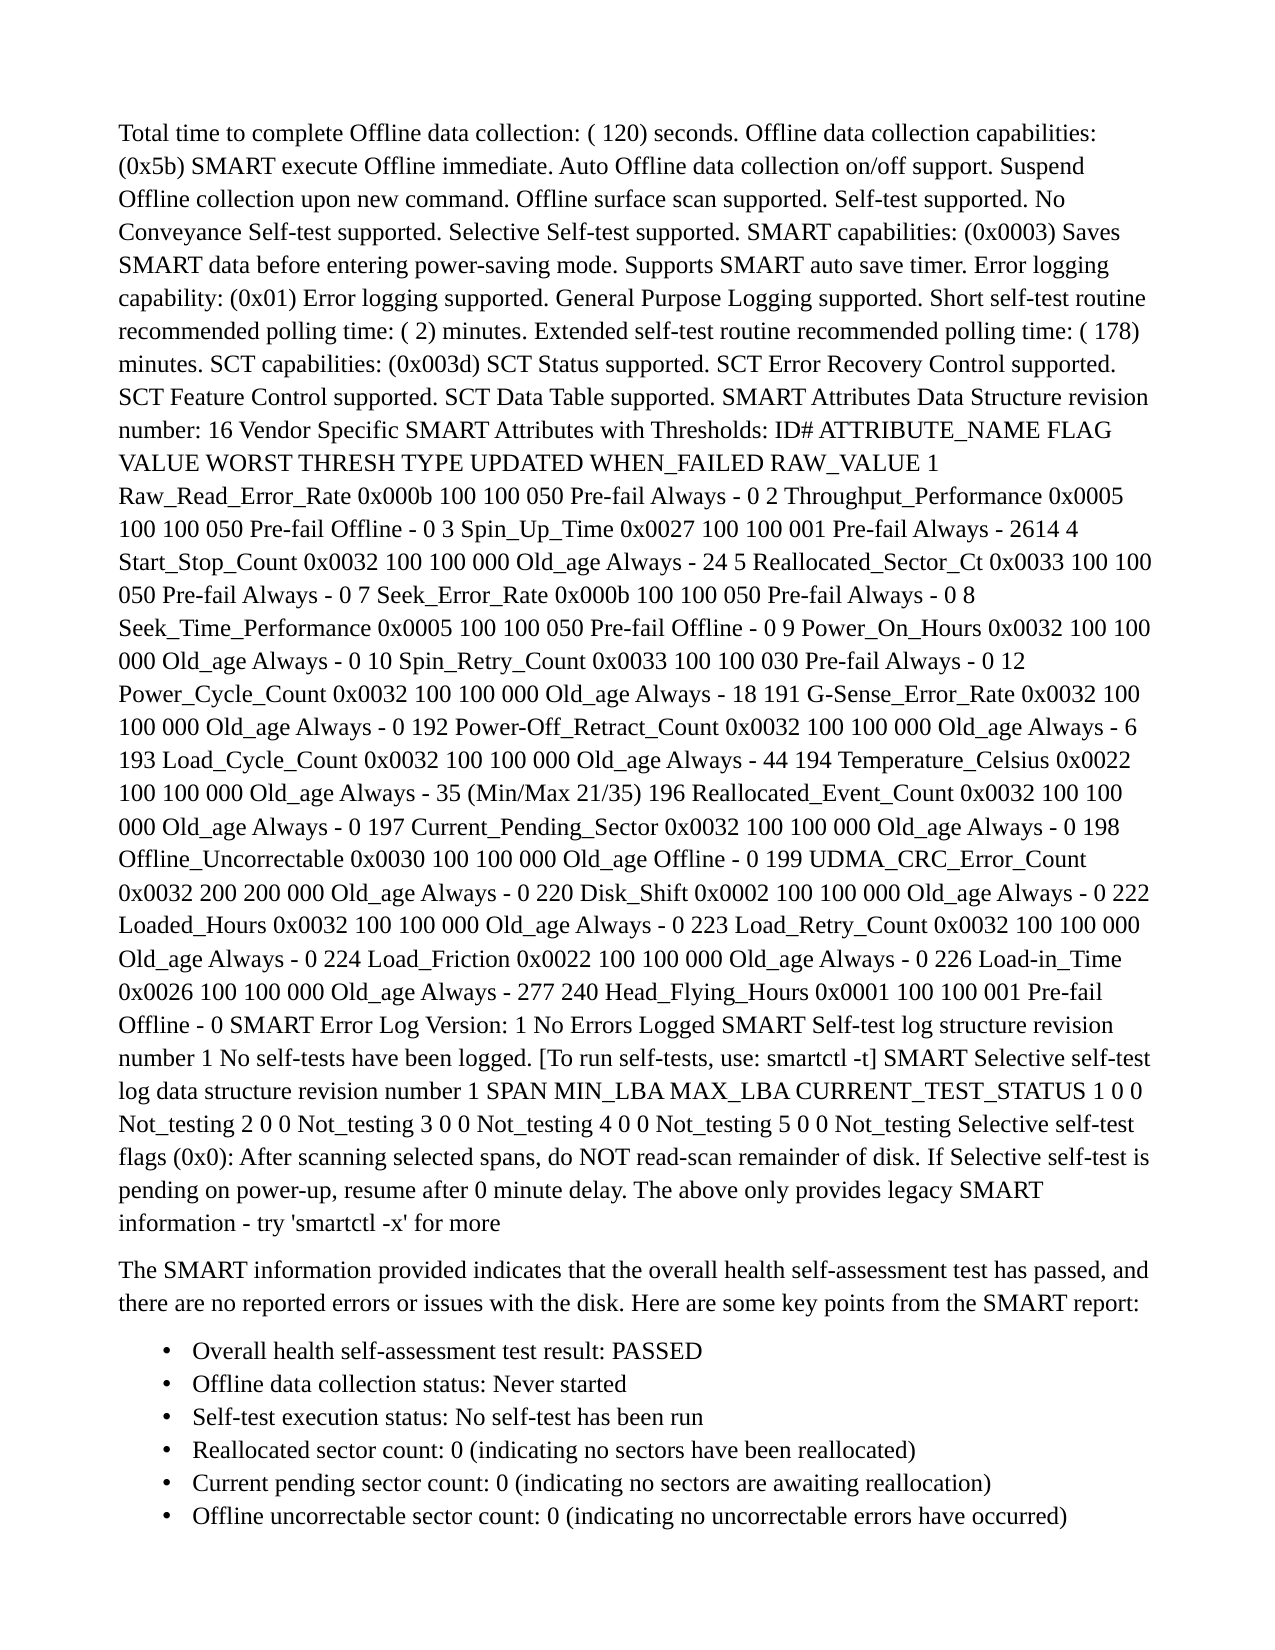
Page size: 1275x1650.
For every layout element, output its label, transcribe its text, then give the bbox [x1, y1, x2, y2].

text Total time to complete Offline data collection: ( 120) seconds. Offline data collection capabilities: (0x5b) SMART execute Offline immediate. Auto Offline data collection on/off support. Suspend Offline collection upon new command. Offline surface scan supported. Self-test supported. No Conveyance Self-test supported. Selective Self-test supported. SMART capabilities: (0x0003) Saves SMART data before entering power-saving mode. Supports SMART auto save timer. Error logging capability: (0x01) Error logging supported. General Purpose Logging supported. Short self-test routine recommended polling time: ( 2) minutes. Extended self-test routine recommended polling time: ( 178) minutes. SCT capabilities: (0x003d) SCT Status supported. SCT Error Recovery Control supported. SCT Feature Control supported. SCT Data Table supported. SMART Attributes Data Structure revision number: 16 Vendor Specific SMART Attributes with Thresholds: ID# ATTRIBUTE_NAME FLAG VALUE WORST THRESH TYPE UPDATED WHEN_FAILED RAW_VALUE 1 Raw_Read_Error_Rate 0x000b 100 100 050 Pre-fail Always - 0 2 Throughput_Performance 0x0005 100 100 050 Pre-fail Offline - 0 3 Spin_Up_Time 0x0027 100 100 001 Pre-fail Always - 2614 4 Start_Stop_Count 0x0032 100 100 000 Old_age Always - 24 5 Reallocated_Sector_Ct 0x0033 100 100 050 Pre-fail Always - 0 7 Seek_Error_Rate 0x000b 100 100 050 Pre-fail Always - 0 8 Seek_Time_Performance 0x0005 100 100 050 Pre-fail Offline - 0 9 Power_On_Hours 0x0032 100 100 000 Old_age Always - 0 10 Spin_Retry_Count 0x0033 100 100 030 Pre-fail Always - 0 12 Power_Cycle_Count 0x0032 100 100 000 Old_age Always - 18 191 G-Sense_Error_Rate 0x0032 100 100 000 Old_age Always - 0 192 Power-Off_Retract_Count 0x0032 100 100 000 Old_age Always - 6 193 Load_Cycle_Count 0x0032 100 100 000 Old_age Always - 44 194 Temperature_Celsius 0x0022 100 100 000 Old_age Always - 35 (Min/Max 21/35) 196 Reallocated_Event_Count 0x0032 100 100 000 Old_age Always - 0 197 Current_Pending_Sector 0x0032 100 100 000 Old_age Always - 0 198 Offline_Uncorrectable 0x0030 100 100 000 Old_age Offline - 0 199 UDMA_CRC_Error_Count 0x0032 200 200 000 Old_age Always - 0 220 Disk_Shift 0x0002 100 100 000 Old_age Always - 0 222 Loaded_Hours 0x0032 100 100 000 Old_age Always - 0 223 Load_Retry_Count 0x0032 100 100 000 Old_age Always - 0 224 Load_Friction 0x0022 100 100 000 Old_age Always - 0 226 Load-in_Time 0x0026 100 100 000 Old_age Always - 277 240 Head_Flying_Hours 0x0001 100 100 001 Pre-fail Offline - 0 SMART Error Log Version: 1 No Errors Logged SMART Self-test log structure revision number 1 No self-tests have been logged. [To run self-tests, use: smartctl -t] SMART Selective self-test log data structure revision number 1 SPAN MIN_LBA MAX_LBA CURRENT_TEST_STATUS 1 0 0 Not_testing 2 0 0 Not_testing 3 0 0 Not_testing 4 0 0 Not_testing 5 0 0 Not_testing Selective self-test flags (0x0): After scanning selected spans, do NOT read-scan remainder of disk. If Selective self-test is pending on power-up, resume after 0 minute delay. The above only provides legacy SMART information - try 'smartctl -x' for more [118, 118, 1157, 1237]
list Offline data collection status: Never started [162, 1369, 1157, 1398]
list Overall health self-assessment test result: PASSED [162, 1336, 1157, 1365]
list Offline uncorrectable sector count: 0 (indicating no uncorrectable errors have occurred) [162, 1501, 1157, 1530]
list Reallocated sector count: 0 (indicating no sectors have been reallocated) [162, 1435, 1157, 1464]
list Current pending sector count: 0 (indicating no sectors are awaiting reallocation) [162, 1468, 1157, 1497]
text The SMART information provided indicates that the overall health self-assessment test has passed, and there are no reported errors or issues with the disk. Here are some key points from the SMART report: [118, 1255, 1157, 1317]
list Self-test execution status: No self-test has been run [162, 1402, 1157, 1431]
